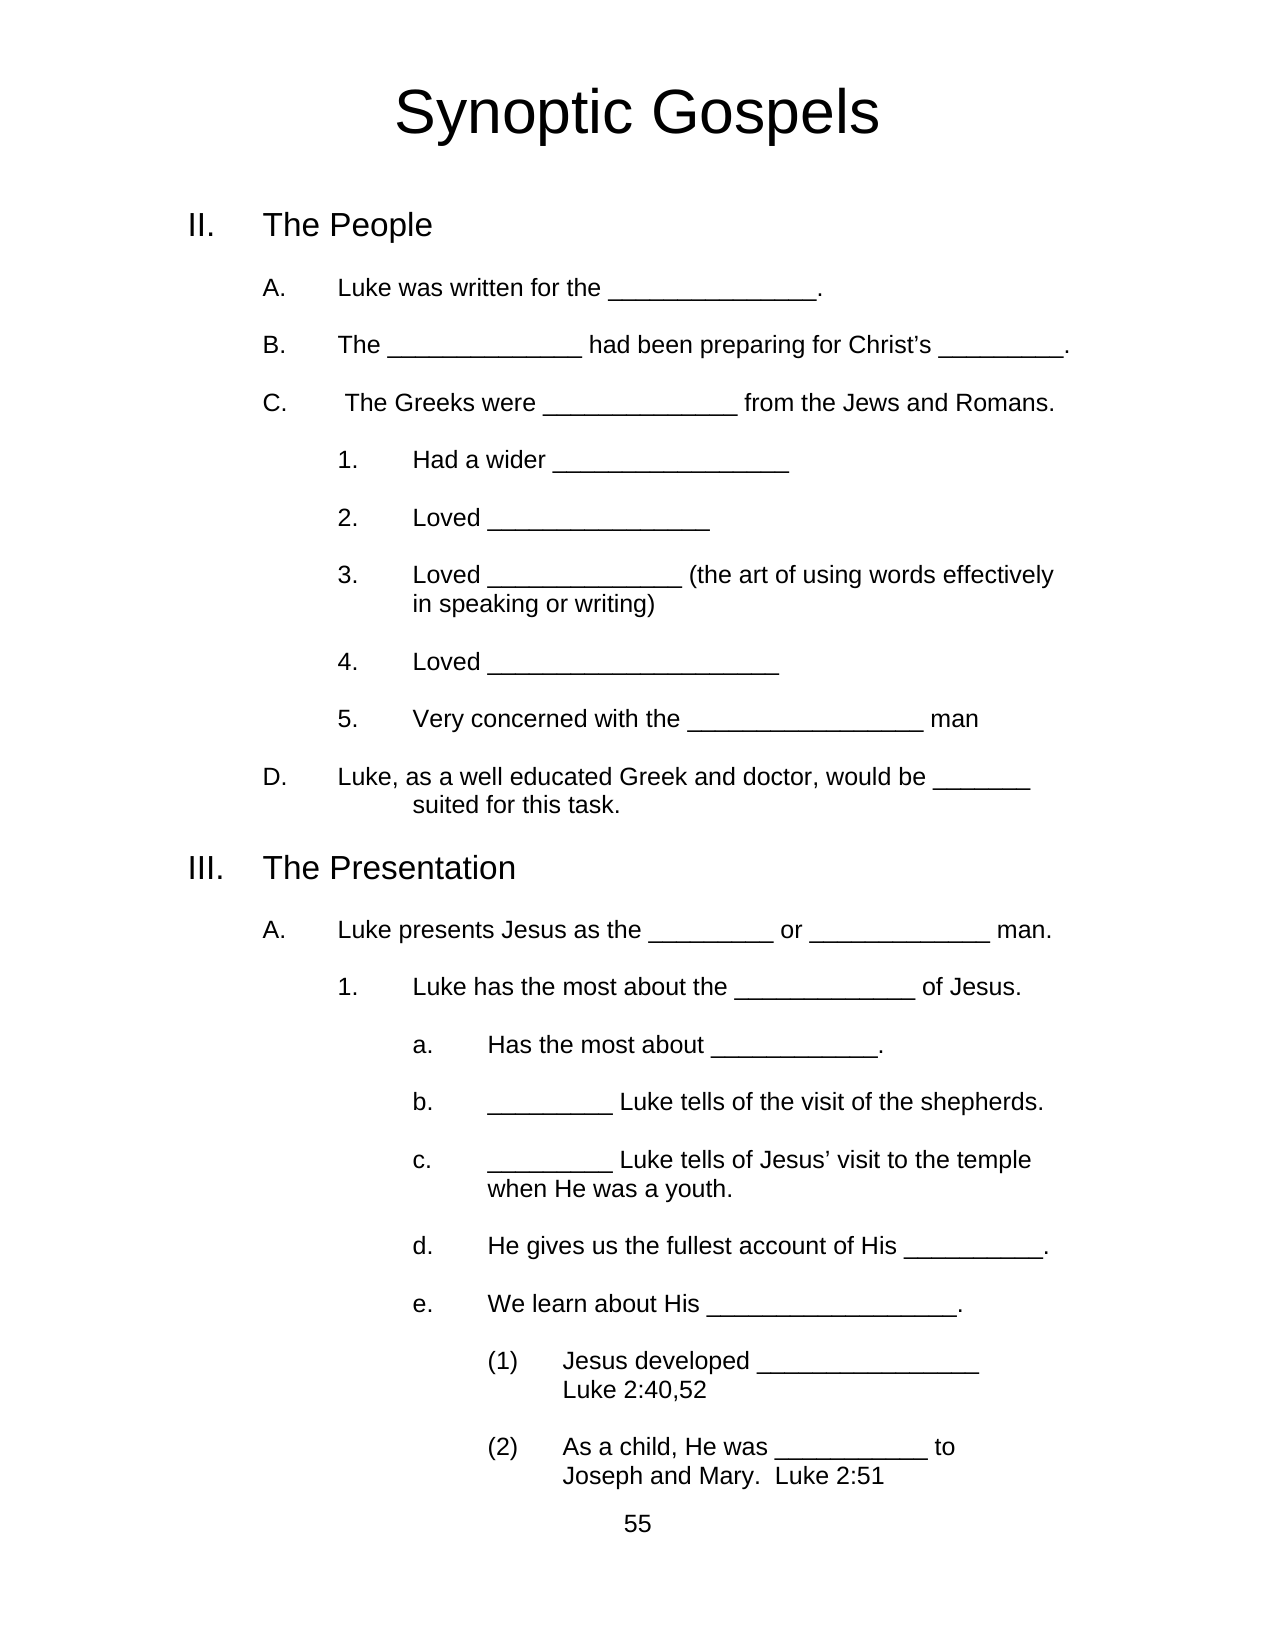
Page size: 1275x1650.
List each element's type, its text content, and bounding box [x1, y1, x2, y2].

text 1. Had a wider _________________ [187, 445, 1087, 474]
text (2) As a child, He was ___________ to [187, 1432, 1087, 1461]
text (1) Jesus developed ________________ [187, 1346, 1087, 1375]
text Luke 2:40,52 [187, 1375, 1087, 1404]
text when He was a youth. [187, 1174, 1087, 1202]
text 4. Loved _____________________ [187, 646, 1087, 675]
text d. He gives us the fullest account of His __________. [187, 1231, 1087, 1260]
text a. Has the most about ____________. [187, 1030, 1087, 1059]
text 2. Loved ________________ [187, 503, 1087, 531]
text 1. Luke has the most about the _____________ of Jesus. [187, 972, 1087, 1001]
text c. _________ Luke tells of Jesus’ visit to the temple [187, 1145, 1087, 1174]
text A. Luke presents Jesus as the _________ or _____________ man. [187, 915, 1087, 944]
text 3. Loved ______________ (the art of using words effectively [187, 560, 1087, 589]
text 5. Very concerned with the _________________ man [187, 704, 1087, 733]
text Joseph and Mary. Luke 2:51 [187, 1461, 1087, 1490]
text in speaking or writing) [187, 589, 1087, 618]
text B. The ______________ had been preparing for Christ’s _________. [187, 330, 1087, 359]
text C. The Greeks were ______________ from the Jews and Romans. [187, 388, 1087, 416]
text e. We learn about His __________________. [187, 1289, 1087, 1317]
text III. The Presentation [187, 848, 1087, 886]
text D. Luke, as a well educated Greek and doctor, would be _______ suited for this task. [187, 761, 1087, 819]
text II. The People [187, 206, 1087, 244]
text b. _________ Luke tells of the visit of the shepherds. [187, 1087, 1087, 1116]
text A. Luke was written for the _______________. [187, 273, 1087, 301]
